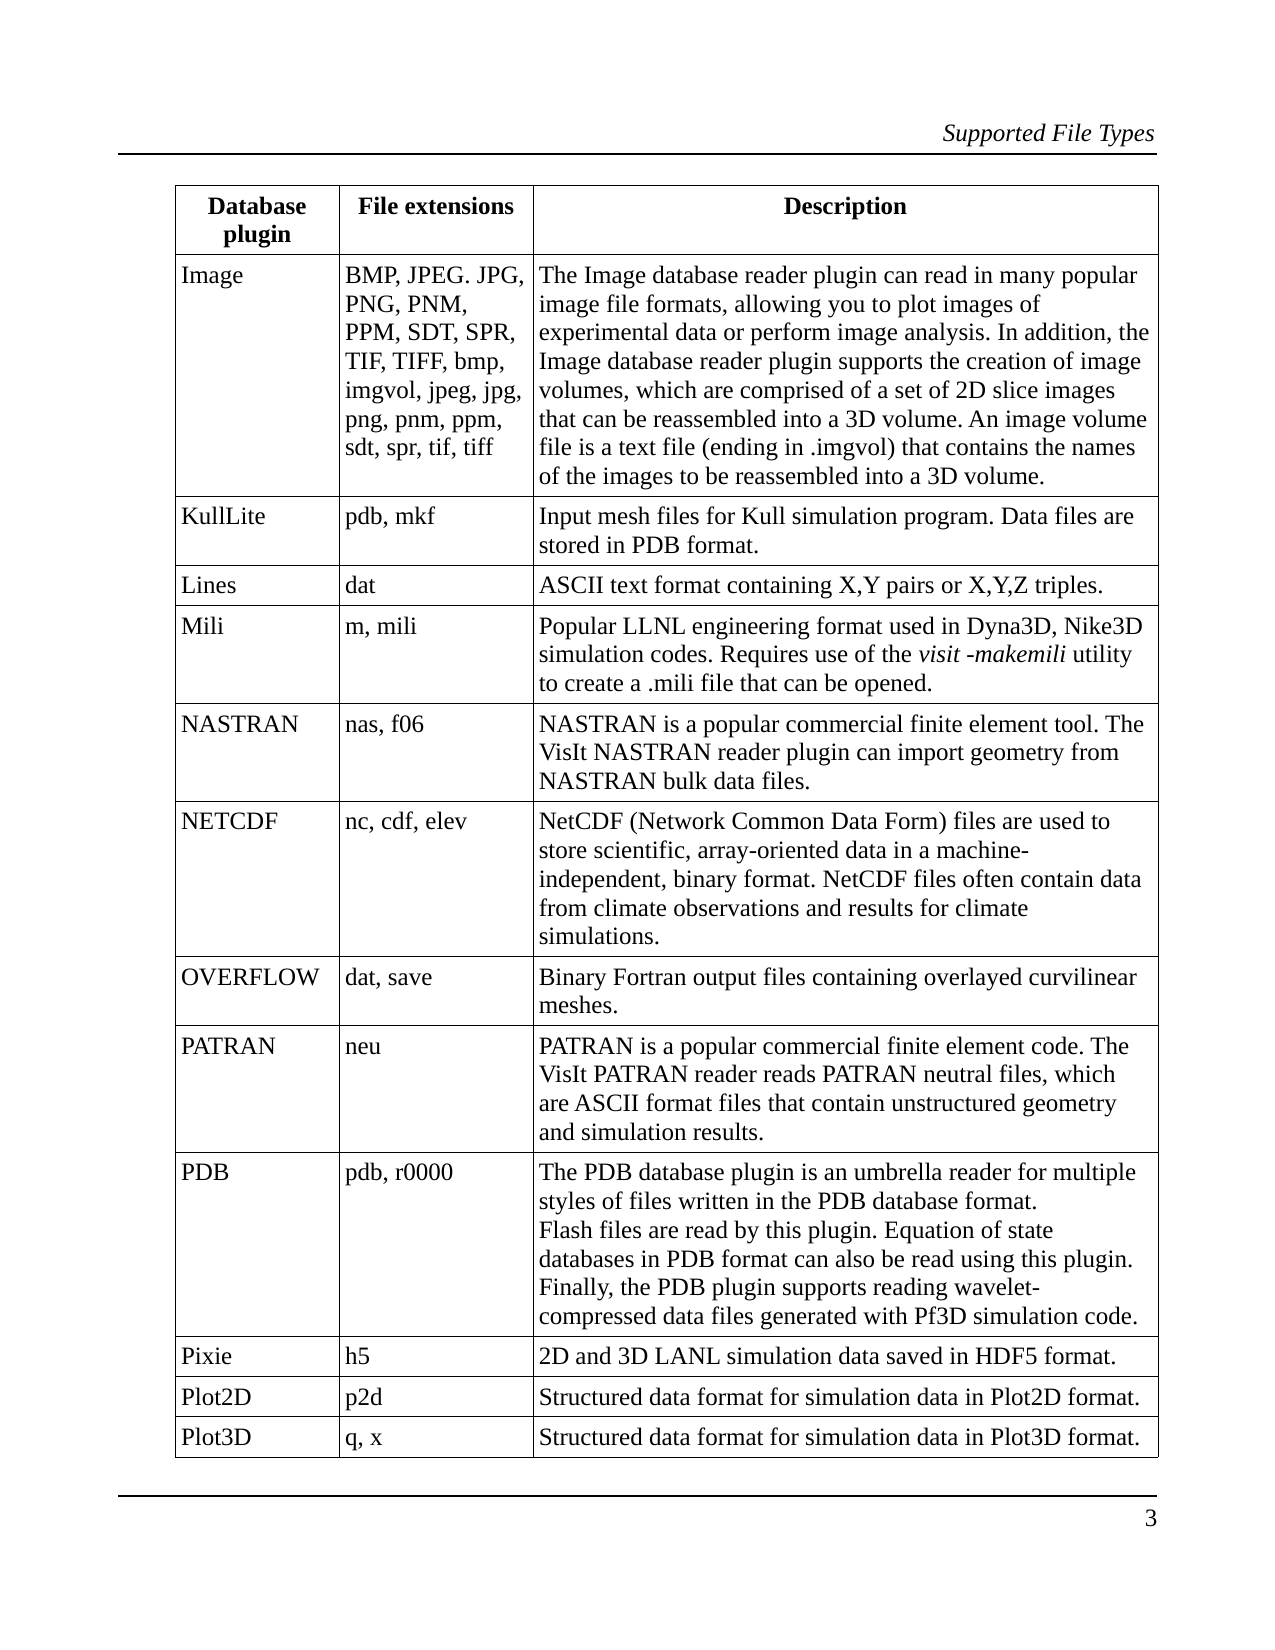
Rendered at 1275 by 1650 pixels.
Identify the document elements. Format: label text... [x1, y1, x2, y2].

table_cell Pixie [176, 1337, 339, 1376]
table_cell OVERFLOW [176, 957, 339, 1025]
table_cell m, mili [340, 606, 533, 703]
table_cell PATRAN [176, 1026, 339, 1152]
table_cell PATRAN is a popular commercial finite element code. The VisIt PATRAN reader reads PATRAN neutral files, which are ASCII format files that contain unstructured geometry and simulation results. [534, 1026, 1158, 1152]
table_cell dat [340, 566, 533, 605]
table_cell Plot3D [176, 1417, 339, 1457]
table_cell BMP, JPEG. JPG, PNG, PNM, PPM, SDT, SPR, TIF, TIFF, bmp, imgvol, jpeg, jpg, png, pnm, ppm, sdt, spr, tif, tiff [340, 255, 533, 496]
table_cell NASTRAN [176, 704, 339, 801]
table_cell nas, f06 [340, 704, 533, 801]
table_cell NETCDF [176, 802, 339, 956]
table_cell NetCDF (Network Common Data Form) files are used to store scientific, array-oriented data in a machine-independent, binary format. NetCDF files often contain data from climate observations and results for climate simulations. [534, 802, 1158, 956]
table_header Database plugin [176, 186, 339, 254]
table_cell h5 [340, 1337, 533, 1376]
table_cell Input mesh files for Kull simulation program. Data files are stored in PDB format. [534, 497, 1158, 565]
table_cell Binary Fortran output files containing overlayed curvilinear meshes. [534, 957, 1158, 1025]
table_cell p2d [340, 1377, 533, 1416]
table_cell Structured data format for simulation data in Plot3D format. [534, 1417, 1158, 1457]
table_cell KullLite [176, 497, 339, 565]
table_cell Mili [176, 606, 339, 703]
table_header File extensions [340, 186, 533, 254]
table_cell Lines [176, 566, 339, 605]
table_cell Structured data format for simulation data in Plot2D format. [534, 1377, 1158, 1416]
table_cell The Image database reader plugin can read in many popular image file formats, allowing you to plot images of experimental data or perform image analysis. In addition, the Image database reader plugin supports the creation of image volumes, which are comprised of a set of 2D slice images that can be reassembled into a 3D volume. An image volume file is a text file (ending in .imgvol) that contains the names of the images to be reassembled into a 3D volume. [534, 255, 1158, 496]
table_cell dat, save [340, 957, 533, 1025]
table_cell ASCII text format containing X,Y pairs or X,Y,Z triples. [534, 566, 1158, 605]
table_cell Plot2D [176, 1377, 339, 1416]
table_cell pdb, mkf [340, 497, 533, 565]
table_cell PDB [176, 1153, 339, 1336]
table_cell neu [340, 1026, 533, 1152]
table_header Description [534, 186, 1158, 254]
table_cell pdb, r0000 [340, 1153, 533, 1336]
table_cell The PDB database plugin is an umbrella reader for multiple styles of files written in the PDB database format. Flash files are read by this plugin. Equation of state databases in PDB format can also be read using this plugin. Finally, the PDB plugin supports reading wavelet-compressed data files generated with Pf3D simulation code. [534, 1153, 1158, 1336]
table_cell NASTRAN is a popular commercial finite element tool. The VisIt NASTRAN reader plugin can import geometry from NASTRAN bulk data files. [534, 704, 1158, 801]
table_cell 2D and 3D LANL simulation data saved in HDF5 format. [534, 1337, 1158, 1376]
table_cell q, x [340, 1417, 533, 1457]
table_cell Popular LLNL engineering format used in Dyna3D, Nike3D simulation codes. Requires use of the visit -makemili utility to create a .mili file that can be opened. [534, 606, 1158, 703]
table_cell Image [176, 255, 339, 496]
table_cell nc, cdf, elev [340, 802, 533, 956]
